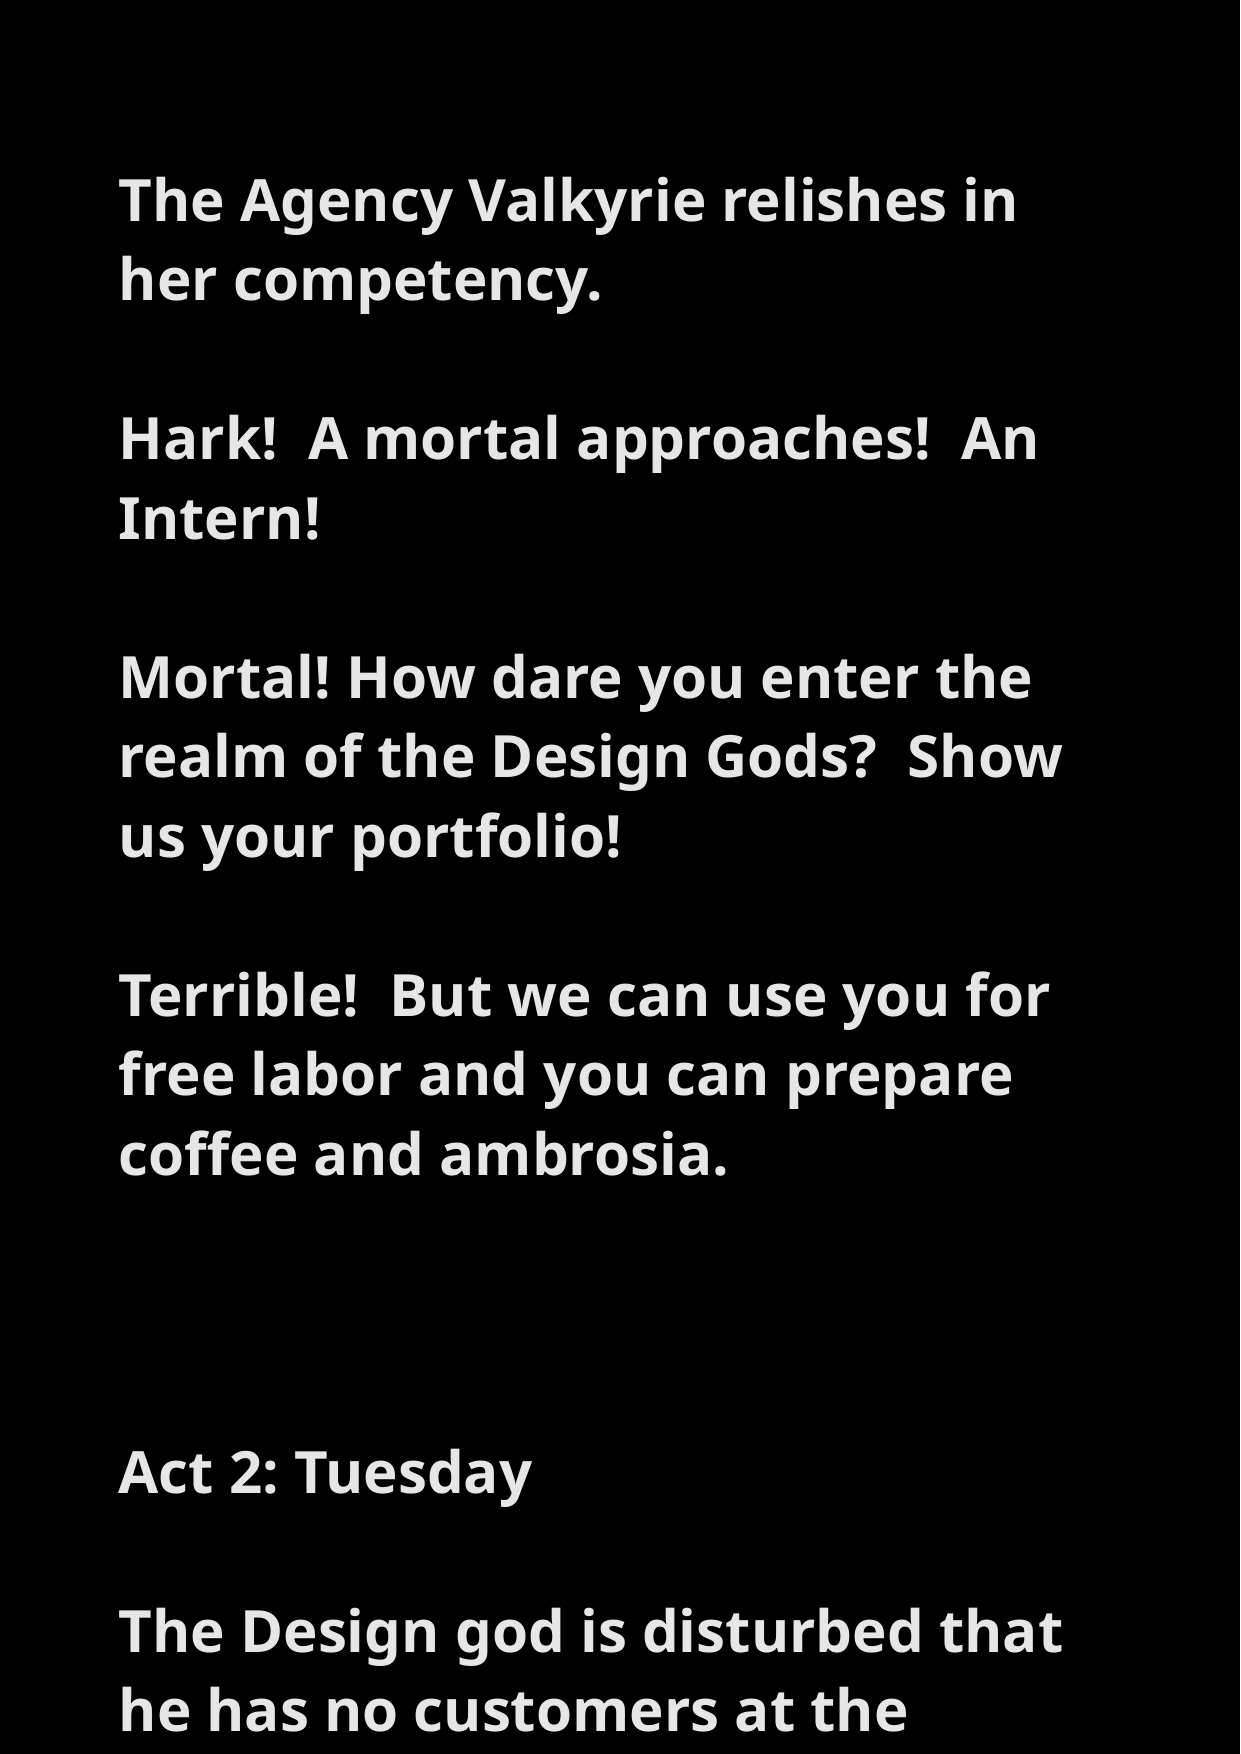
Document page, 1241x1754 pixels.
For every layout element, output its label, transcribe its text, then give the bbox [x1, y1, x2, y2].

text Hark! A mortal approaches! An Intern! [118, 397, 1122, 556]
text The Agency Valkyrie relishes in her competency. [118, 159, 1122, 318]
text Terrible! But we can use you for free labor and you can prepare coffee and ambrosia. [118, 954, 1122, 1192]
text Mortal! How dare you enter the realm of the Design Gods? Show us your portfolio! [118, 636, 1122, 874]
text Act 2: Tuesday [118, 1431, 1122, 1510]
text The Design god is disturbed that he has no customers at the [118, 1589, 1122, 1748]
